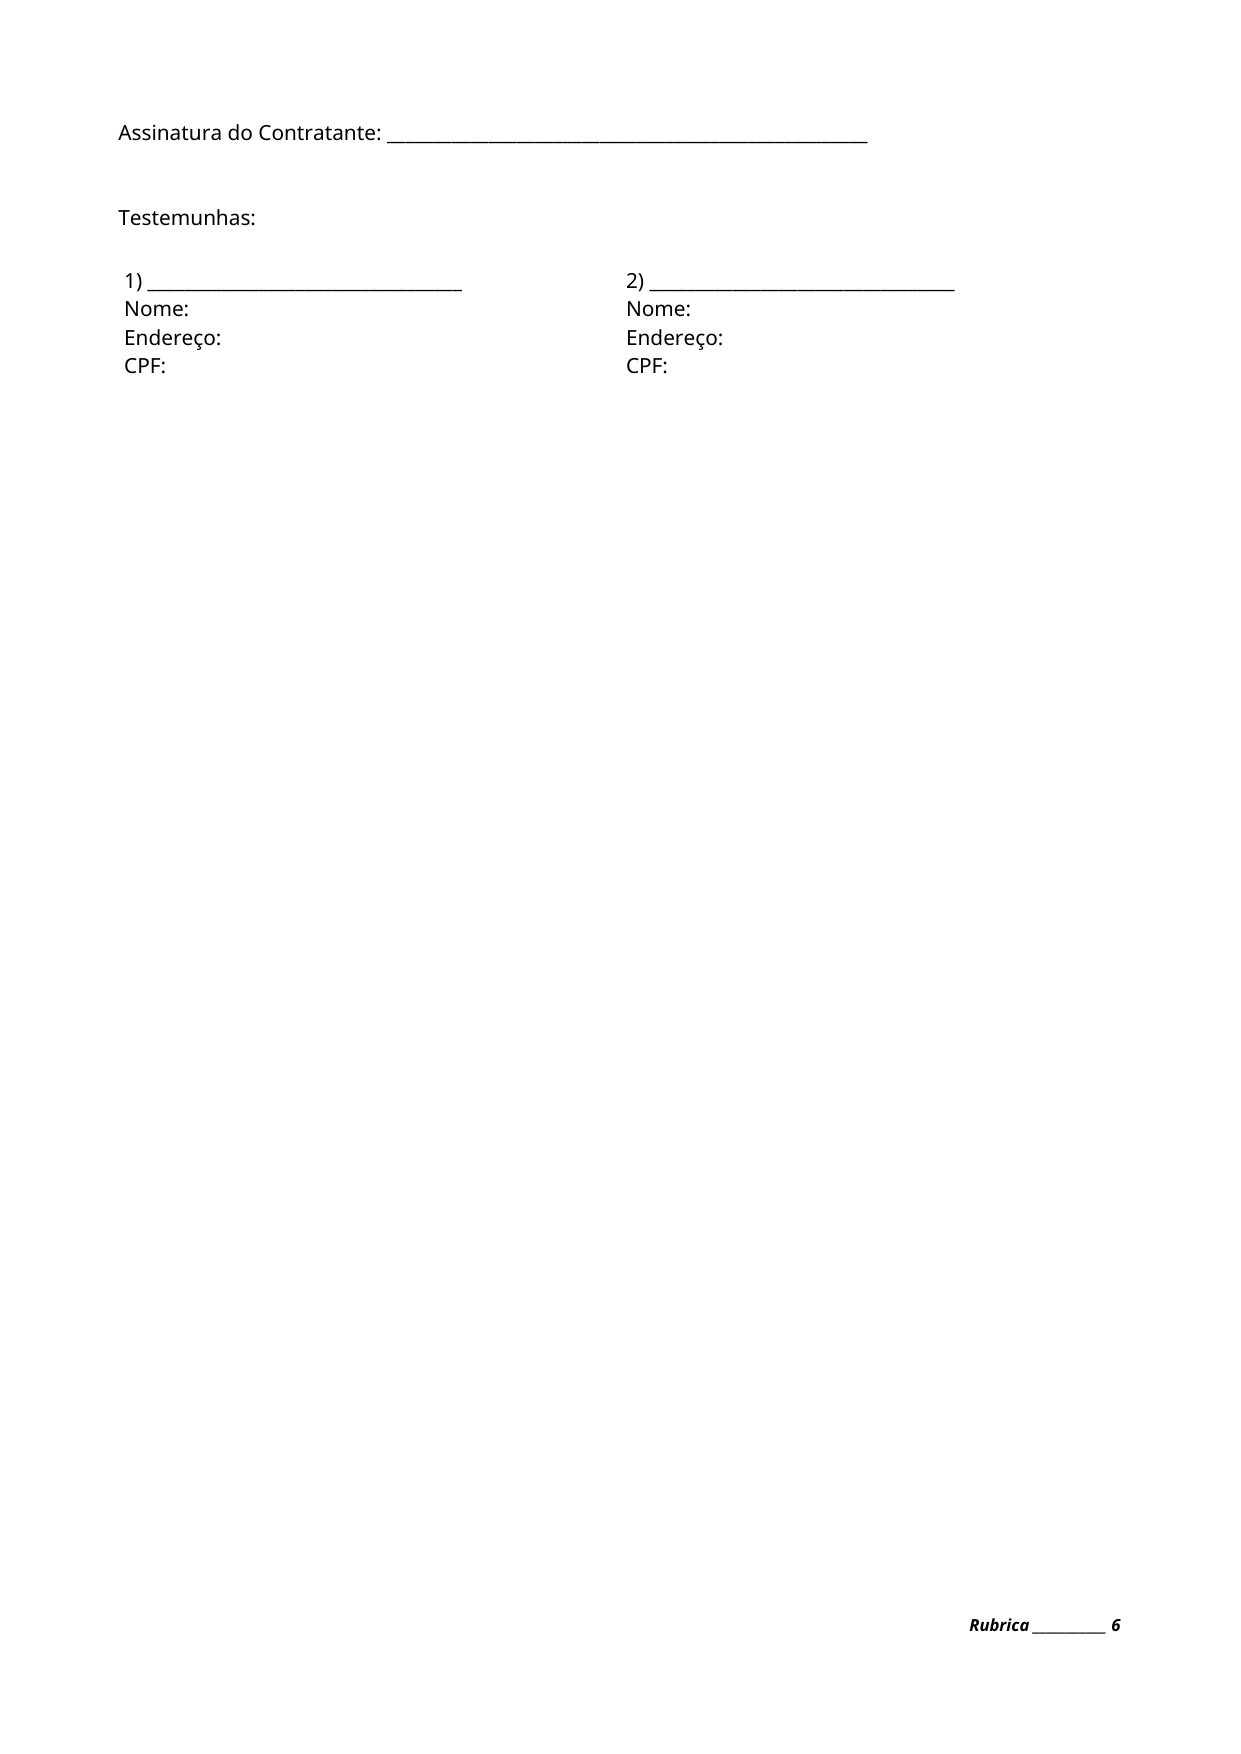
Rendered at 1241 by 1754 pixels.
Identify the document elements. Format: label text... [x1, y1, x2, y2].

text Testemunhas: [118, 203, 1122, 232]
text Assinatura do Contratante: ____________________________________________________ [118, 118, 1122, 147]
table_header 2) _________________________________ Nome: Endereço: CPF: [620, 260, 1122, 386]
table_header 1) __________________________________ Nome: Endereço: CPF: [118, 260, 620, 386]
